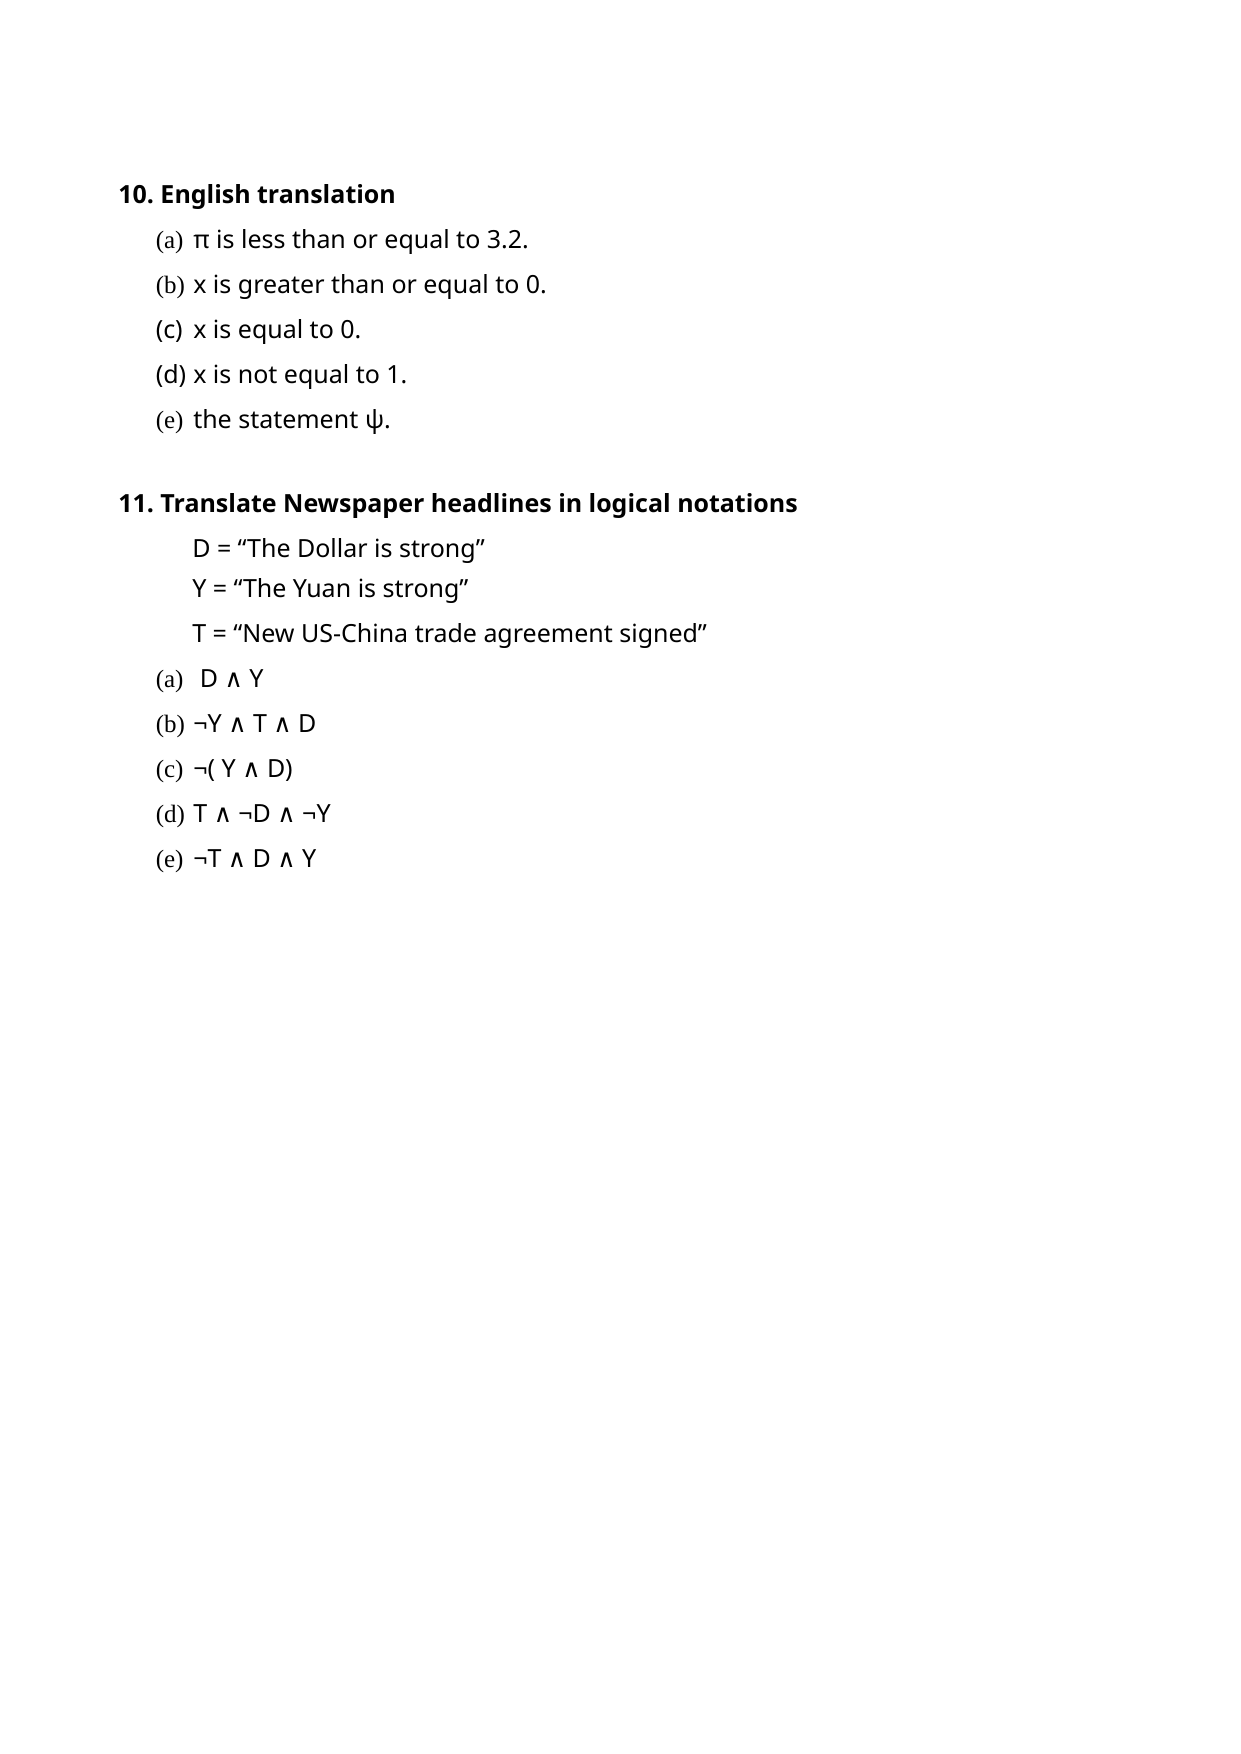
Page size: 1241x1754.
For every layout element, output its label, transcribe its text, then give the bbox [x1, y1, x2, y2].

text D = “The Dollar is strong” Y = “The Yuan is strong” [118, 531, 1122, 604]
list x is equal to 0. [156, 312, 1122, 346]
list π is less than or equal to 3.2. [156, 221, 1122, 256]
list ¬T ∧ D ∧ Y [156, 841, 1122, 875]
list x is greater than or equal to 0. [156, 267, 1122, 301]
list the statement ψ. [156, 402, 1122, 436]
list D ∧ Y [156, 660, 1122, 694]
text T = “New US-China trade agreement signed” [118, 615, 1122, 649]
list ¬( Y ∧ D) [156, 751, 1122, 785]
list T ∧ ¬D ∧ ¬Y [156, 796, 1122, 830]
text 11. Translate Newspaper headlines in logical notations [118, 486, 1122, 520]
list x is not equal to 1. [156, 357, 1122, 391]
list ¬Y ∧ T ∧ D [156, 706, 1122, 739]
text 10. English translation [118, 176, 1122, 210]
